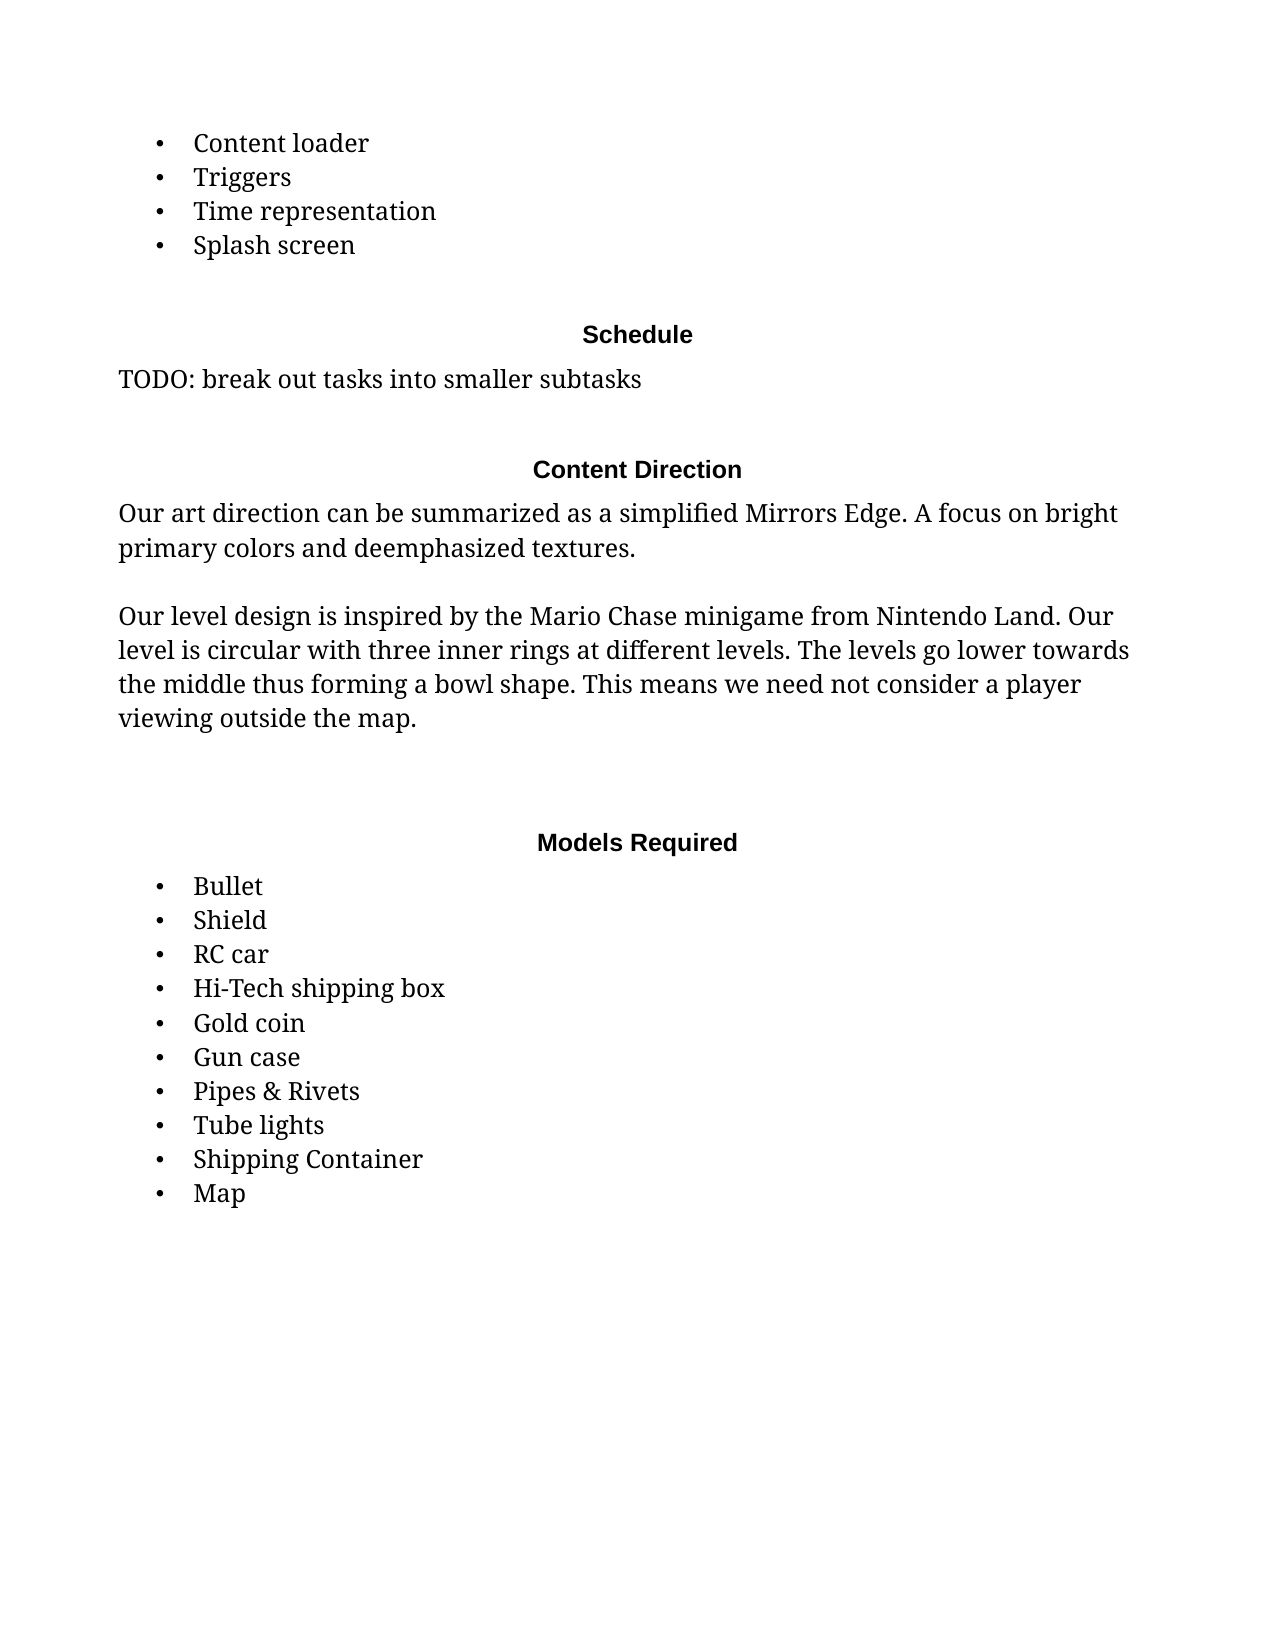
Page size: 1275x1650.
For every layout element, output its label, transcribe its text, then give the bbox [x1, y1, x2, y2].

list Triggers [156, 159, 1157, 193]
list Time representation [156, 193, 1157, 227]
list Bullet [156, 869, 1157, 903]
list Shield [156, 903, 1157, 937]
list Splash screen [156, 227, 1157, 261]
list Gun case [156, 1039, 1157, 1073]
title Schedule [118, 321, 1157, 349]
text TODO: break out tasks into smaller subtasks [118, 362, 1157, 396]
list Content loader [156, 125, 1157, 159]
title Models Required [118, 828, 1157, 856]
list Gold coin [156, 1005, 1157, 1039]
text Our art direction can be summarized as a simplified Mirrors Edge. A focus on bright primary colors and deemphasized textures. [118, 496, 1157, 564]
list Hi-Tech shipping box [156, 971, 1157, 1005]
list Pipes & Rivets [156, 1073, 1157, 1107]
text Our level design is inspired by the Mario Chase minigame from Nintendo Land. Our level is circular with three inner rings at different levels. The levels go lower towards the middle thus forming a bowl shape. This means we need not consider a player viewing outside the map. [118, 598, 1157, 734]
list Shipping Container [156, 1141, 1157, 1176]
title Content Direction [118, 455, 1157, 484]
list Tube lights [156, 1107, 1157, 1141]
list Map [156, 1176, 1157, 1209]
list RC car [156, 937, 1157, 971]
